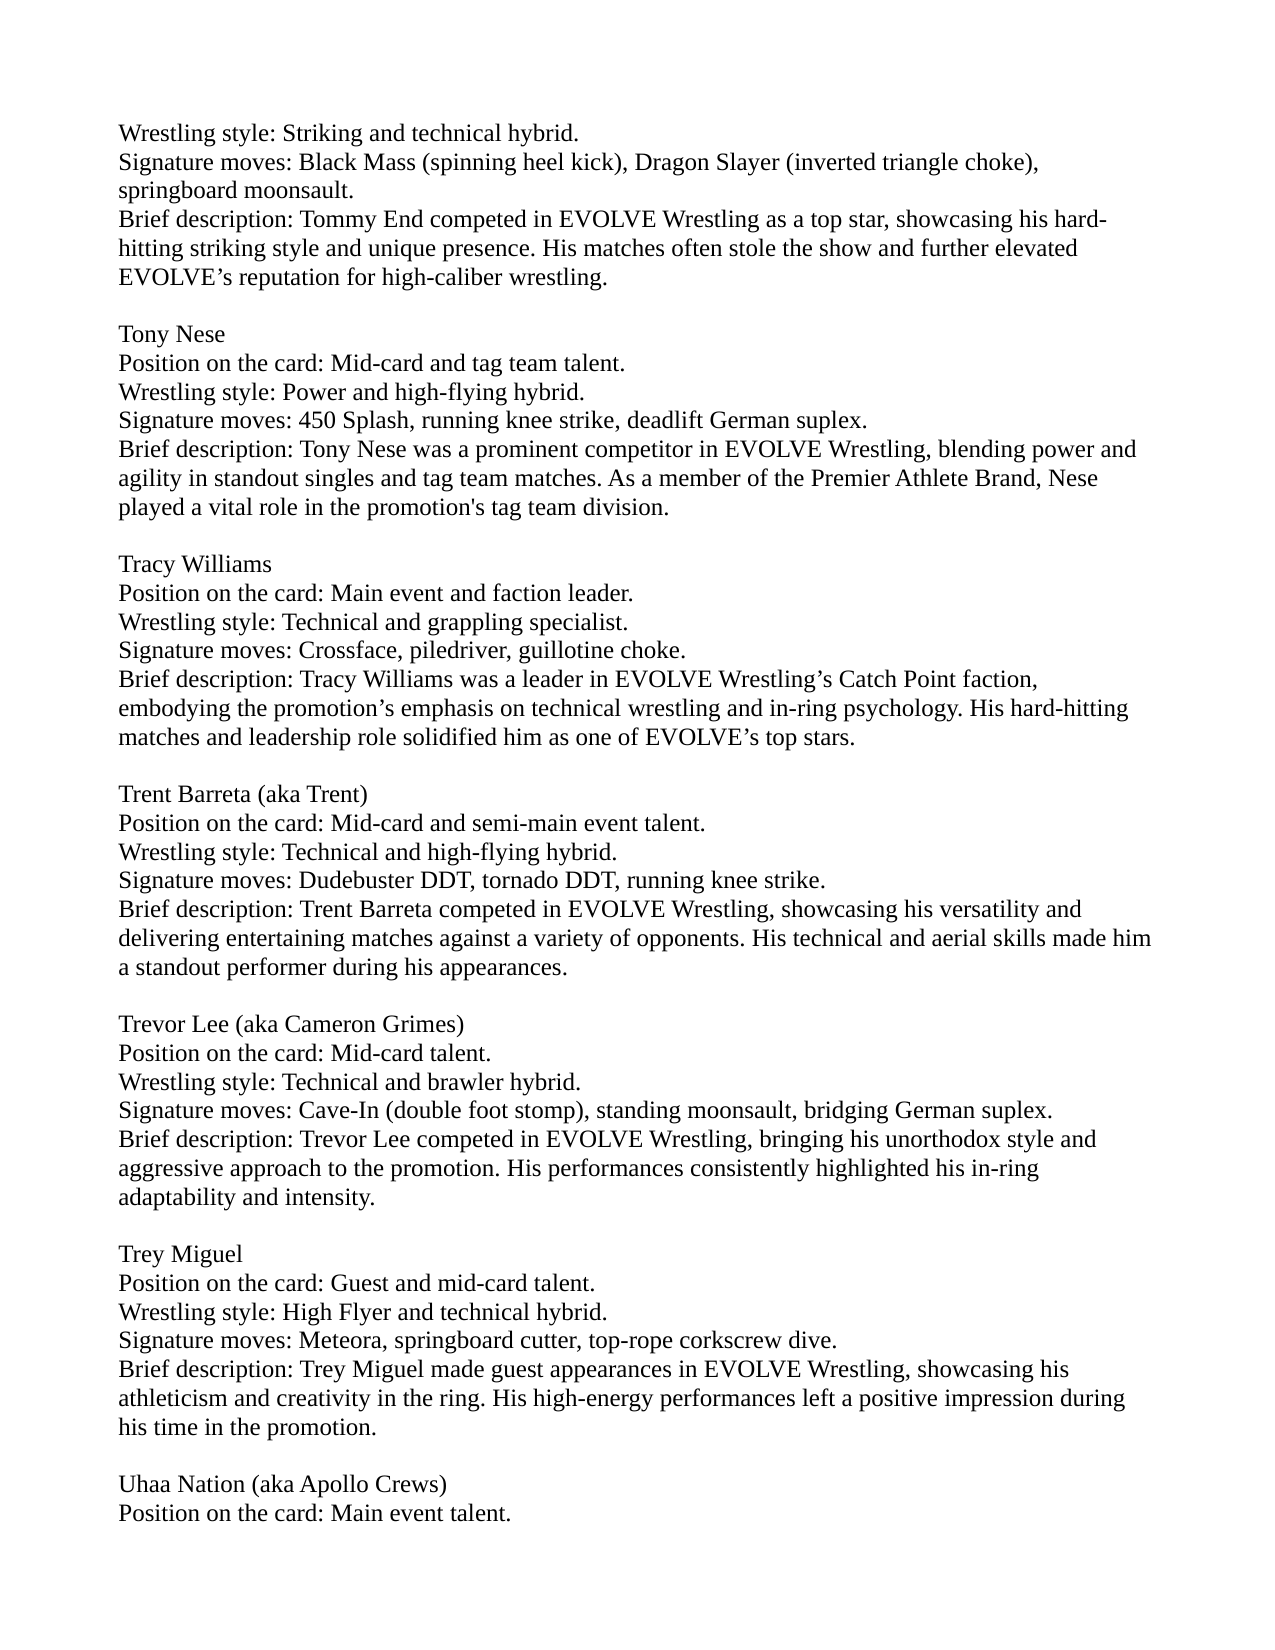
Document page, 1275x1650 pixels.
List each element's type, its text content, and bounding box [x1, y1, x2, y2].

text Trevor Lee (aka Cameron Grimes) [118, 1009, 1157, 1038]
text Wrestling style: Striking and technical hybrid. [118, 118, 1157, 147]
text Brief description: Tracy Williams was a leader in EVOLVE Wrestling’s Catch Point faction, embodying the promotion’s emphasis on technical wrestling and in-ring psychology. His hard-hitting matches and leadership role solidified him as one of EVOLVE’s top stars. [118, 664, 1157, 751]
text Wrestling style: Power and high-flying hybrid. [118, 377, 1157, 406]
text Signature moves: 450 Splash, running knee strike, deadlift German suplex. [118, 406, 1157, 434]
text Signature moves: Cave-In (double foot stomp), standing moonsault, bridging German suplex. [118, 1096, 1157, 1124]
text Wrestling style: Technical and brawler hybrid. [118, 1067, 1157, 1096]
text Position on the card: Mid-card and semi-main event talent. [118, 808, 1157, 837]
text Wrestling style: Technical and grappling specialist. [118, 607, 1157, 636]
text Tracy Williams [118, 549, 1157, 578]
text Signature moves: Crossface, piledriver, guillotine choke. [118, 636, 1157, 664]
text Uhaa Nation (aka Apollo Crews) [118, 1469, 1157, 1498]
text Signature moves: Dudebuster DDT, tornado DDT, running knee strike. [118, 866, 1157, 894]
text Trey Miguel [118, 1239, 1157, 1268]
text Brief description: Trent Barreta competed in EVOLVE Wrestling, showcasing his versatility and delivering entertaining matches against a variety of opponents. His technical and aerial skills made him a standout performer during his appearances. [118, 894, 1157, 981]
text Brief description: Trey Miguel made guest appearances in EVOLVE Wrestling, showcasing his athleticism and creativity in the ring. His high-energy performances left a positive impression during his time in the promotion. [118, 1354, 1157, 1441]
text Position on the card: Guest and mid-card talent. [118, 1268, 1157, 1297]
text Position on the card: Mid-card talent. [118, 1038, 1157, 1067]
text Brief description: Trevor Lee competed in EVOLVE Wrestling, bringing his unorthodox style and aggressive approach to the promotion. His performances consistently highlighted his in-ring adaptability and intensity. [118, 1124, 1157, 1211]
text Position on the card: Main event and faction leader. [118, 578, 1157, 607]
text Position on the card: Main event talent. [118, 1498, 1157, 1527]
text Wrestling style: High Flyer and technical hybrid. [118, 1297, 1157, 1326]
text Brief description: Tony Nese was a prominent competitor in EVOLVE Wrestling, blending power and agility in standout singles and tag team matches. As a member of the Premier Athlete Brand, Nese played a vital role in the promotion's tag team division. [118, 434, 1157, 521]
text Position on the card: Mid-card and tag team talent. [118, 348, 1157, 377]
text Tony Nese [118, 319, 1157, 348]
text Signature moves: Meteora, springboard cutter, top-rope corkscrew dive. [118, 1326, 1157, 1354]
text Wrestling style: Technical and high-flying hybrid. [118, 837, 1157, 866]
text Signature moves: Black Mass (spinning heel kick), Dragon Slayer (inverted triangle choke), springboard moonsault. [118, 147, 1157, 204]
text Brief description: Tommy End competed in EVOLVE Wrestling as a top star, showcasing his hard-hitting striking style and unique presence. His matches often stole the show and further elevated EVOLVE’s reputation for high-caliber wrestling. [118, 204, 1157, 291]
text Trent Barreta (aka Trent) [118, 779, 1157, 808]
